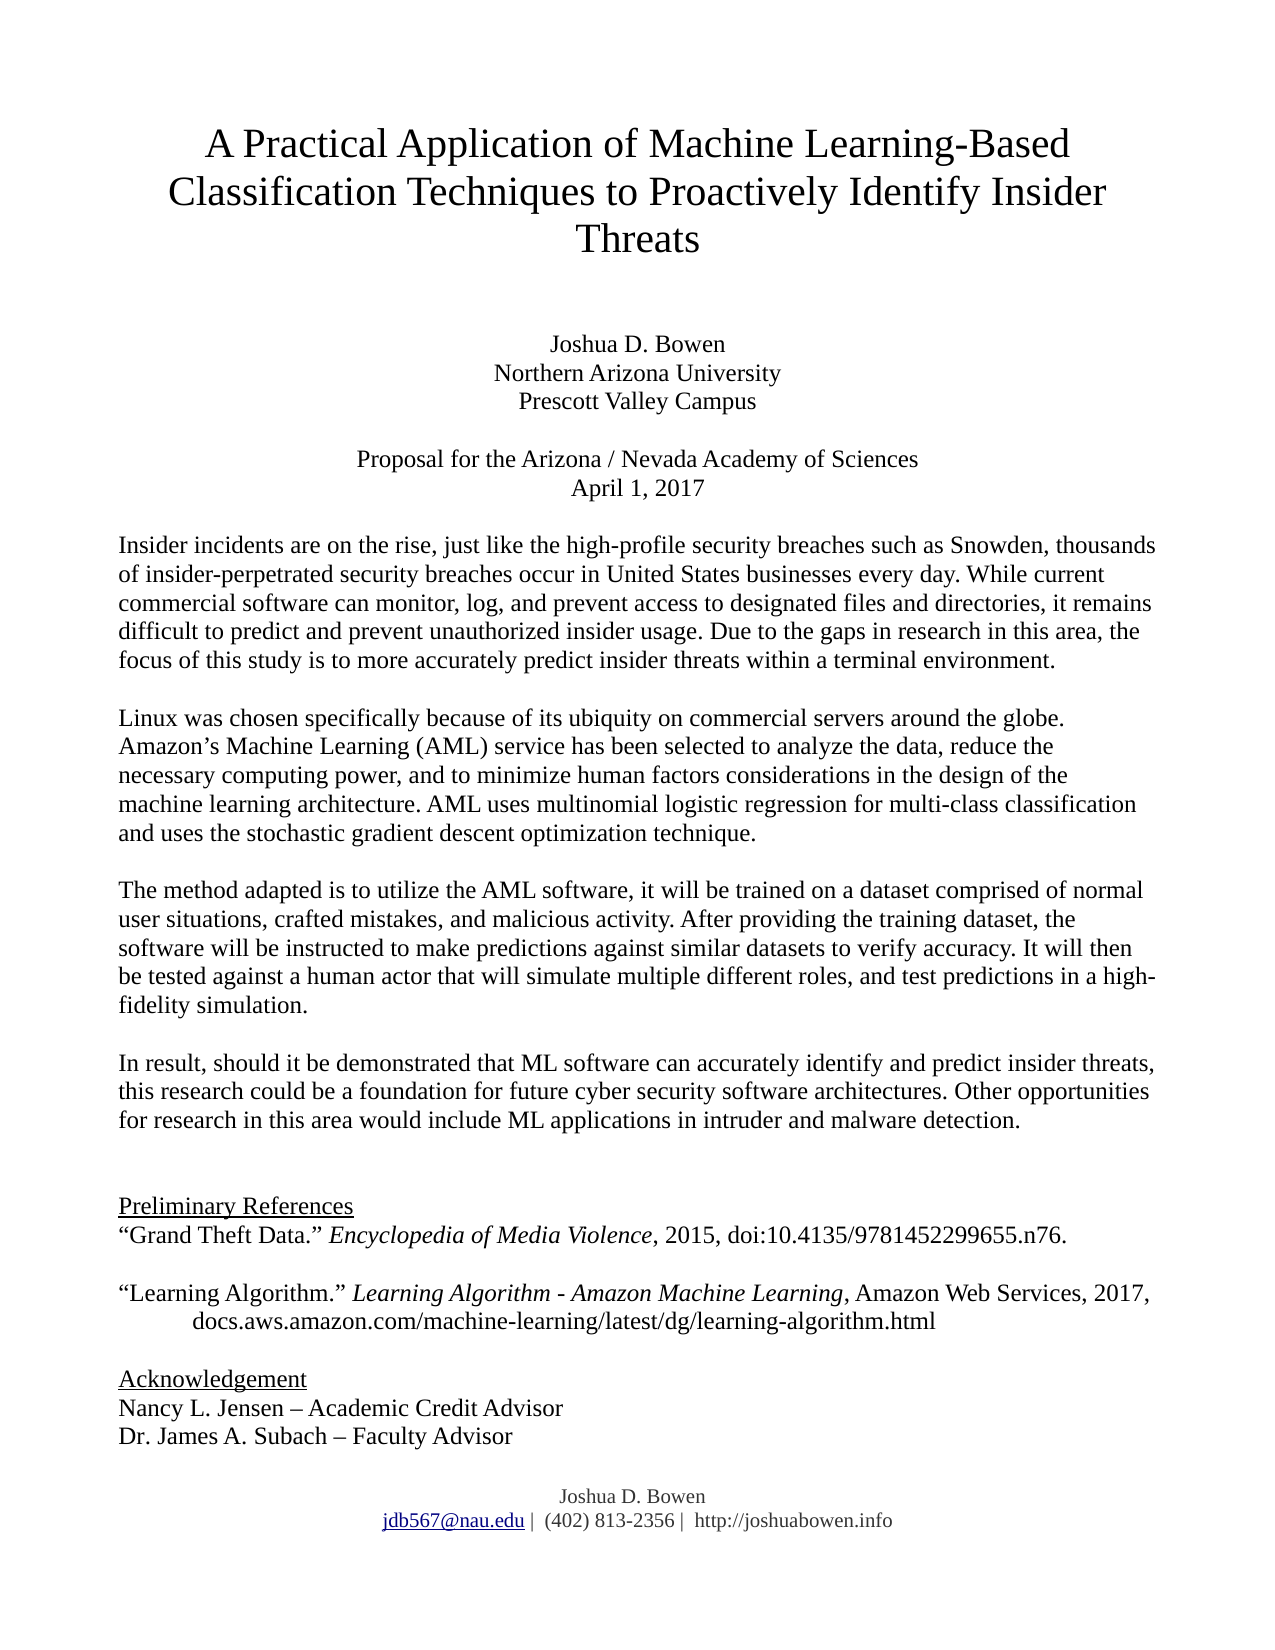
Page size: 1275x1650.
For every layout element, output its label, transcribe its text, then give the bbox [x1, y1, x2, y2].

text Insider incidents are on the rise, just like the high-profile security breaches such as Snowden, thousands of insider-perpetrated security breaches occur in United States businesses every day. While current commercial software can monitor, log, and prevent access to designated files and directories, it remains difficult to predict and prevent unauthorized insider usage. Due to the gaps in research in this area, the focus of this study is to more accurately predict insider threats within a terminal environment. [118, 530, 1157, 674]
text Linux was chosen specifically because of its ubiquity on commercial servers around the globe. Amazon’s Machine Learning (AML) service has been selected to analyze the data, reduce the necessary computing power, and to minimize human factors considerations in the design of the machine learning architecture. AML uses multinomial logistic regression for multi-class classification and uses the stochastic gradient descent optimization technique. [118, 703, 1157, 846]
text Northern Arizona University [118, 358, 1157, 386]
text Joshua D. Bowen [118, 329, 1157, 358]
text A Practical Application of Machine Learning-Based Classification Techniques to Proactively Identify Insider Threats [118, 118, 1157, 262]
text “Grand Theft Data.” Encyclopedia of Media Violence, 2015, doi:10.4135/9781452299655.n76. [118, 1220, 1157, 1249]
text Acknowledgement [118, 1364, 1157, 1393]
text Preliminary References [118, 1191, 1157, 1220]
text Dr. James A. Subach – Faculty Advisor [118, 1421, 1157, 1450]
text Prescott Valley Campus [118, 386, 1157, 415]
text In result, should it be demonstrated that ML software can accurately identify and predict insider threats, this research could be a foundation for future cyber security software architectures. Other opportunities for research in this area would include ML applications in intruder and malware detection. [118, 1048, 1157, 1134]
text Proposal for the Arizona / Nevada Academy of Sciences [118, 444, 1157, 473]
text The method adapted is to utilize the AML software, it will be trained on a dataset comprised of normal user situations, crafted mistakes, and malicious activity. After providing the training dataset, the software will be instructed to make predictions against similar datasets to verify accuracy. It will then be tested against a human actor that will simulate multiple different roles, and test predictions in a high-fidelity simulation. [118, 875, 1157, 1019]
text Nancy L. Jensen – Academic Credit Advisor [118, 1393, 1157, 1421]
text April 1, 2017 [118, 473, 1157, 501]
text “Learning Algorithm.” Learning Algorithm - Amazon Machine Learning, Amazon Web Services, 2017, docs.aws.amazon.com/machine-learning/latest/dg/learning-algorithm.html [118, 1278, 1157, 1335]
